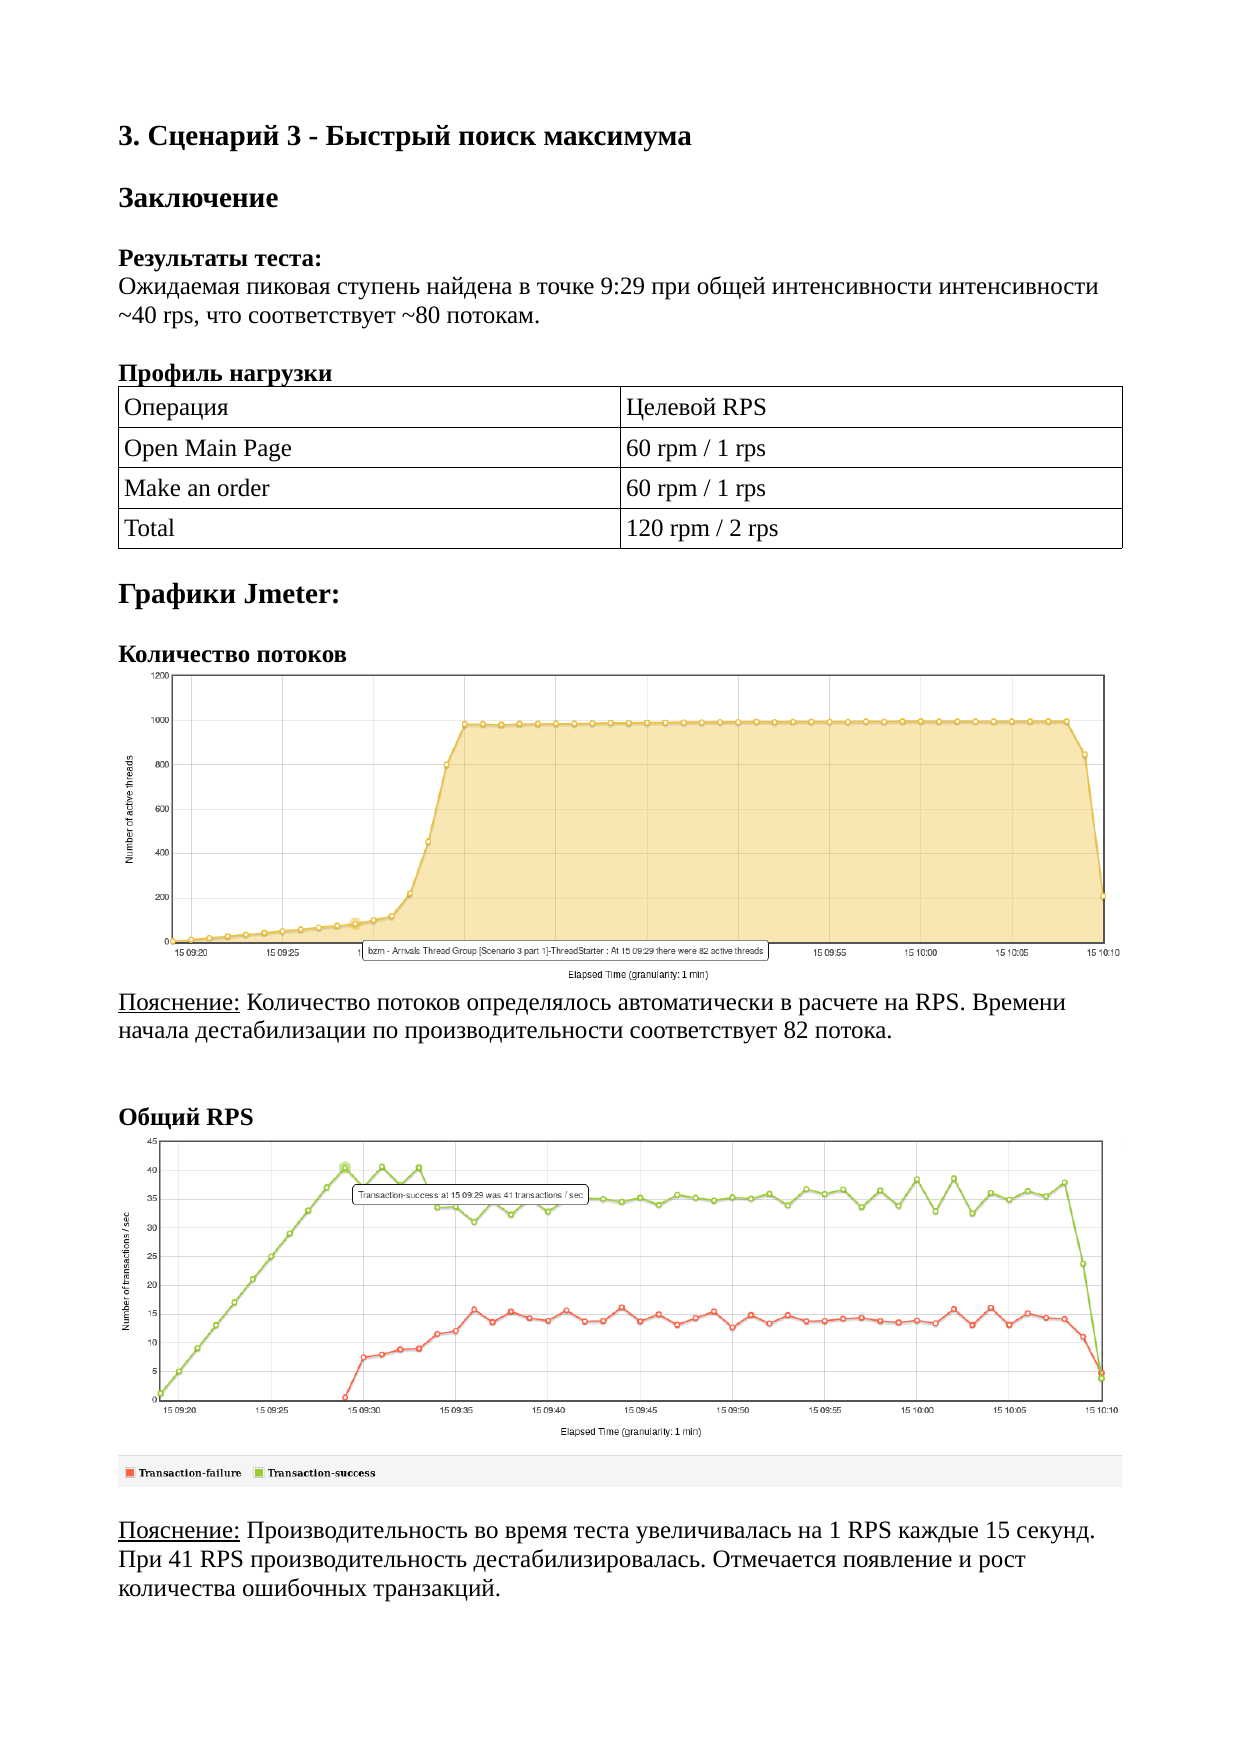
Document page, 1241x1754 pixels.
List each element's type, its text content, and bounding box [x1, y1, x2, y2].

text Заключение [118, 180, 1122, 214]
text Профиль нагрузки [118, 358, 1122, 386]
text 3. Сценарий 3 - Быстрый поиск максимума [118, 118, 1122, 152]
table_cell 60 rpm / 1 rps [621, 468, 1122, 507]
picture [118, 667, 1123, 987]
picture [118, 1130, 1123, 1487]
table_cell Open Main Page [119, 428, 620, 467]
table_cell 60 rpm / 1 rps [621, 428, 1122, 467]
text Количество потоков [118, 639, 1122, 667]
text Общий RPS [118, 1102, 1122, 1130]
table_cell 120 rpm / 2 rps [621, 509, 1122, 548]
text Результаты теста: [118, 243, 1122, 271]
text Графики Jmeter: [118, 577, 1122, 610]
table_header Целевой RPS [621, 387, 1122, 427]
table_header Операция [119, 387, 620, 427]
text Пояснение: Количество потоков определялось автоматически в расчете на RPS. Времени начала дестабилизации по производительности соответствует 82 потока. [118, 987, 1122, 1044]
text Пояснение: Производительность во время теста увеличивалась на 1 RPS каждые 15 секунд. При 41 RPS производительность дестабилизировалась. Отмечается появление и рост количества ошибочных транзакций. [118, 1515, 1122, 1601]
text Ожидаемая пиковая ступень найдена в точке 9:29 при общей интенсивности интенсивности ~40 rps, что соответствует ~80 потокам. [118, 271, 1122, 329]
table_cell Total [119, 509, 620, 548]
table_cell Make an order [119, 468, 620, 507]
